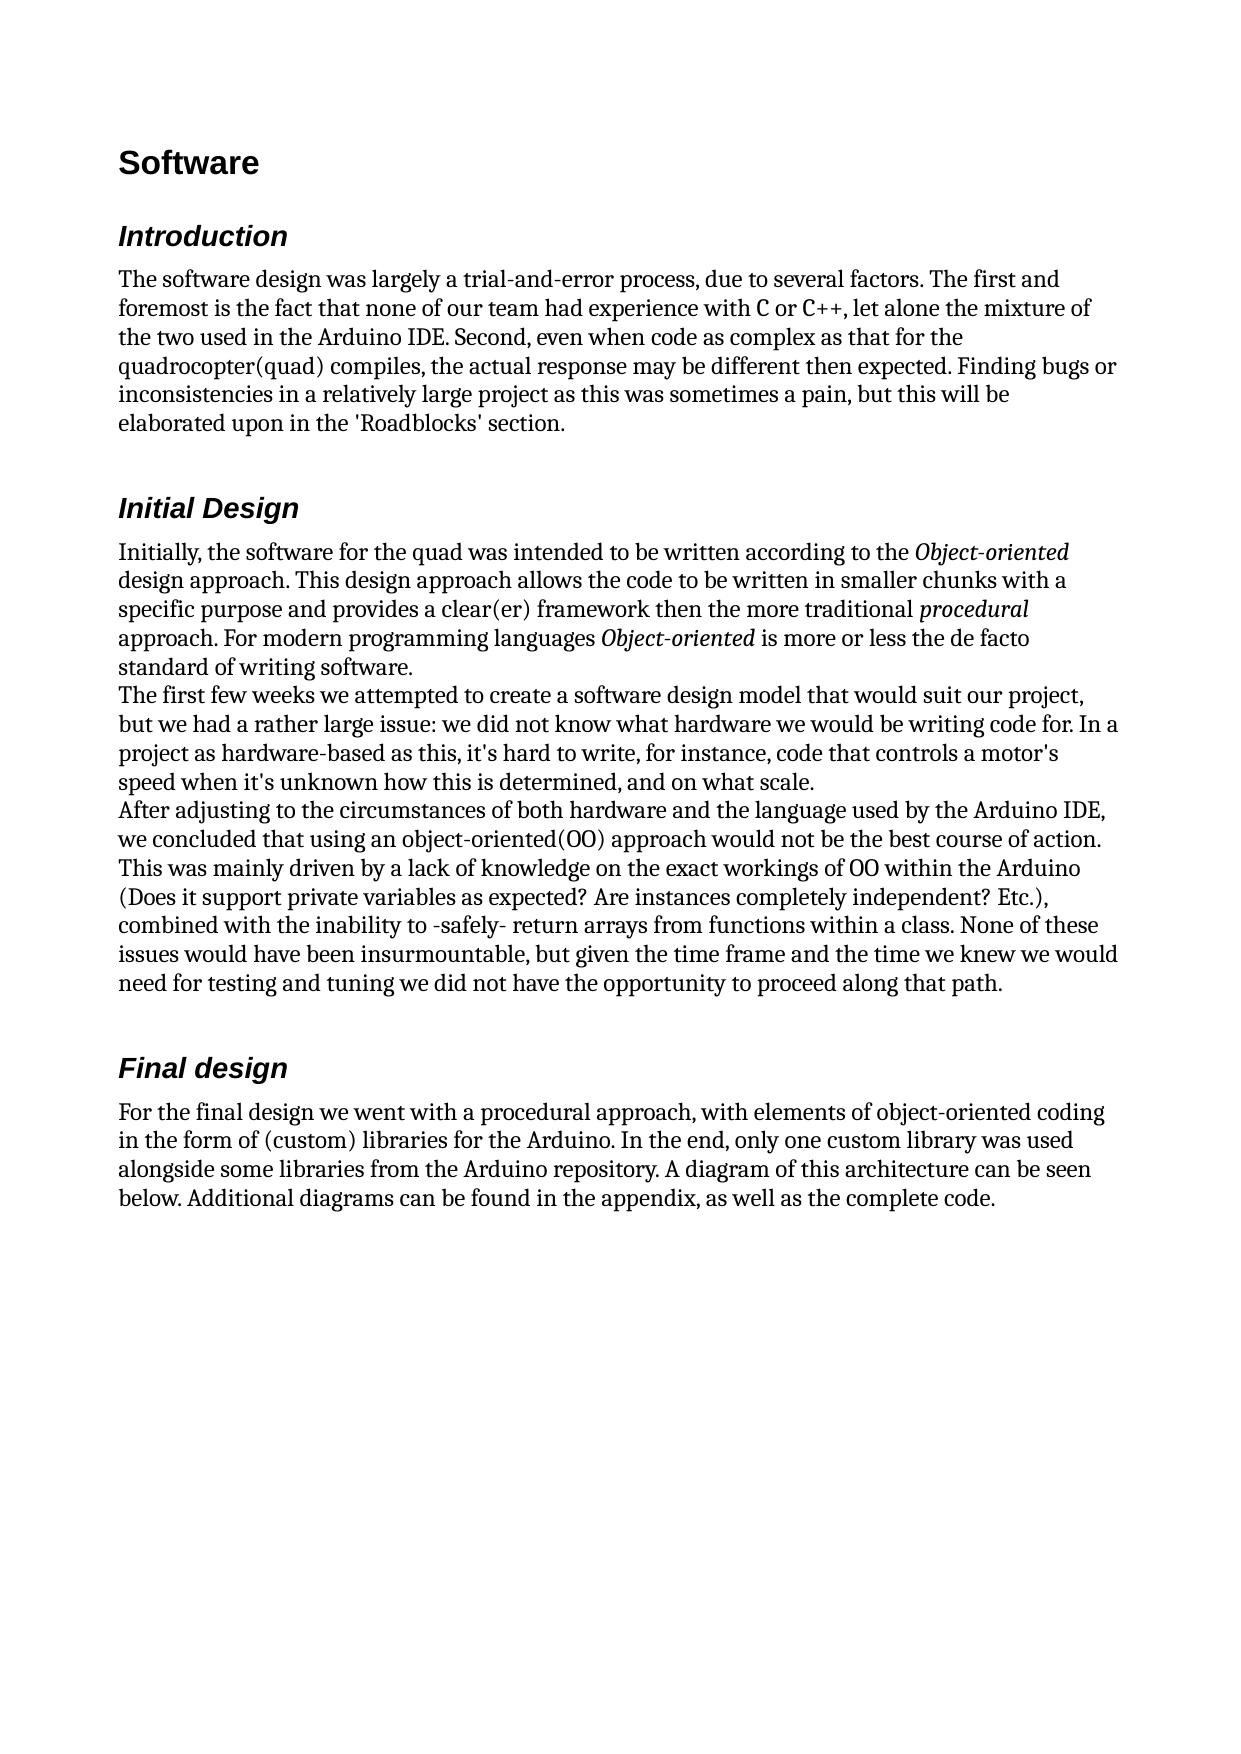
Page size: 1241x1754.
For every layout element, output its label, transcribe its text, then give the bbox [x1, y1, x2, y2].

text Initially, the software for the quad was intended to be written according to the Object-oriented design approach. This design approach allows the code to be written in smaller chunks with a specific purpose and provides a clear(er) framework then the more traditional procedural approach. For modern programming languages Object-oriented is more or less the de facto standard of writing software. [118, 538, 1122, 681]
text After adjusting to the circumstances of both hardware and the language used by the Arduino IDE, we concluded that using an object-oriented(OO) approach would not be the best course of action. This was mainly driven by a lack of knowledge on the exact workings of OO within the Arduino (Does it support private variables as expected? Are instances completely independent? Etc.), combined with the inability to -safely- return arrays from functions within a class. None of these issues would have been insurmountable, but given the time frame and the time we knew we would need for testing and tuning we did not have the opportunity to proceed along that path. [118, 796, 1122, 998]
subtitle Final design [118, 1051, 1122, 1085]
subtitle Initial Design [118, 492, 1122, 525]
text The first few weeks we attempted to create a software design model that would suit our project, but we had a rather large issue: we did not know what hardware we would be writing code for. In a project as hardware-based as this, it's hard to write, for instance, code that controls a motor's speed when it's unknown how this is determined, and on what scale. [118, 681, 1122, 796]
subtitle Introduction [118, 219, 1122, 253]
subtitle Software [118, 143, 1122, 182]
text For the final design we went with a procedural approach, with elements of object-oriented coding in the form of (custom) libraries for the Arduino. In the end, only one custom library was used alongside some libraries from the Arduino repository. A diagram of this architecture can be seen below. Additional diagrams can be found in the appendix, as well as the complete code. [118, 1097, 1122, 1212]
text The software design was largely a trial-and-error process, due to several factors. The first and foremost is the fact that none of our team had experience with C or C++, let alone the mixture of the two used in the Arduino IDE. Second, even when code as complex as that for the quadrocopter(quad) compiles, the actual response may be different then expected. Finding bugs or inconsistencies in a relatively large project as this was sometimes a pain, but this will be elaborated upon in the 'Roadblocks' section. [118, 265, 1122, 438]
